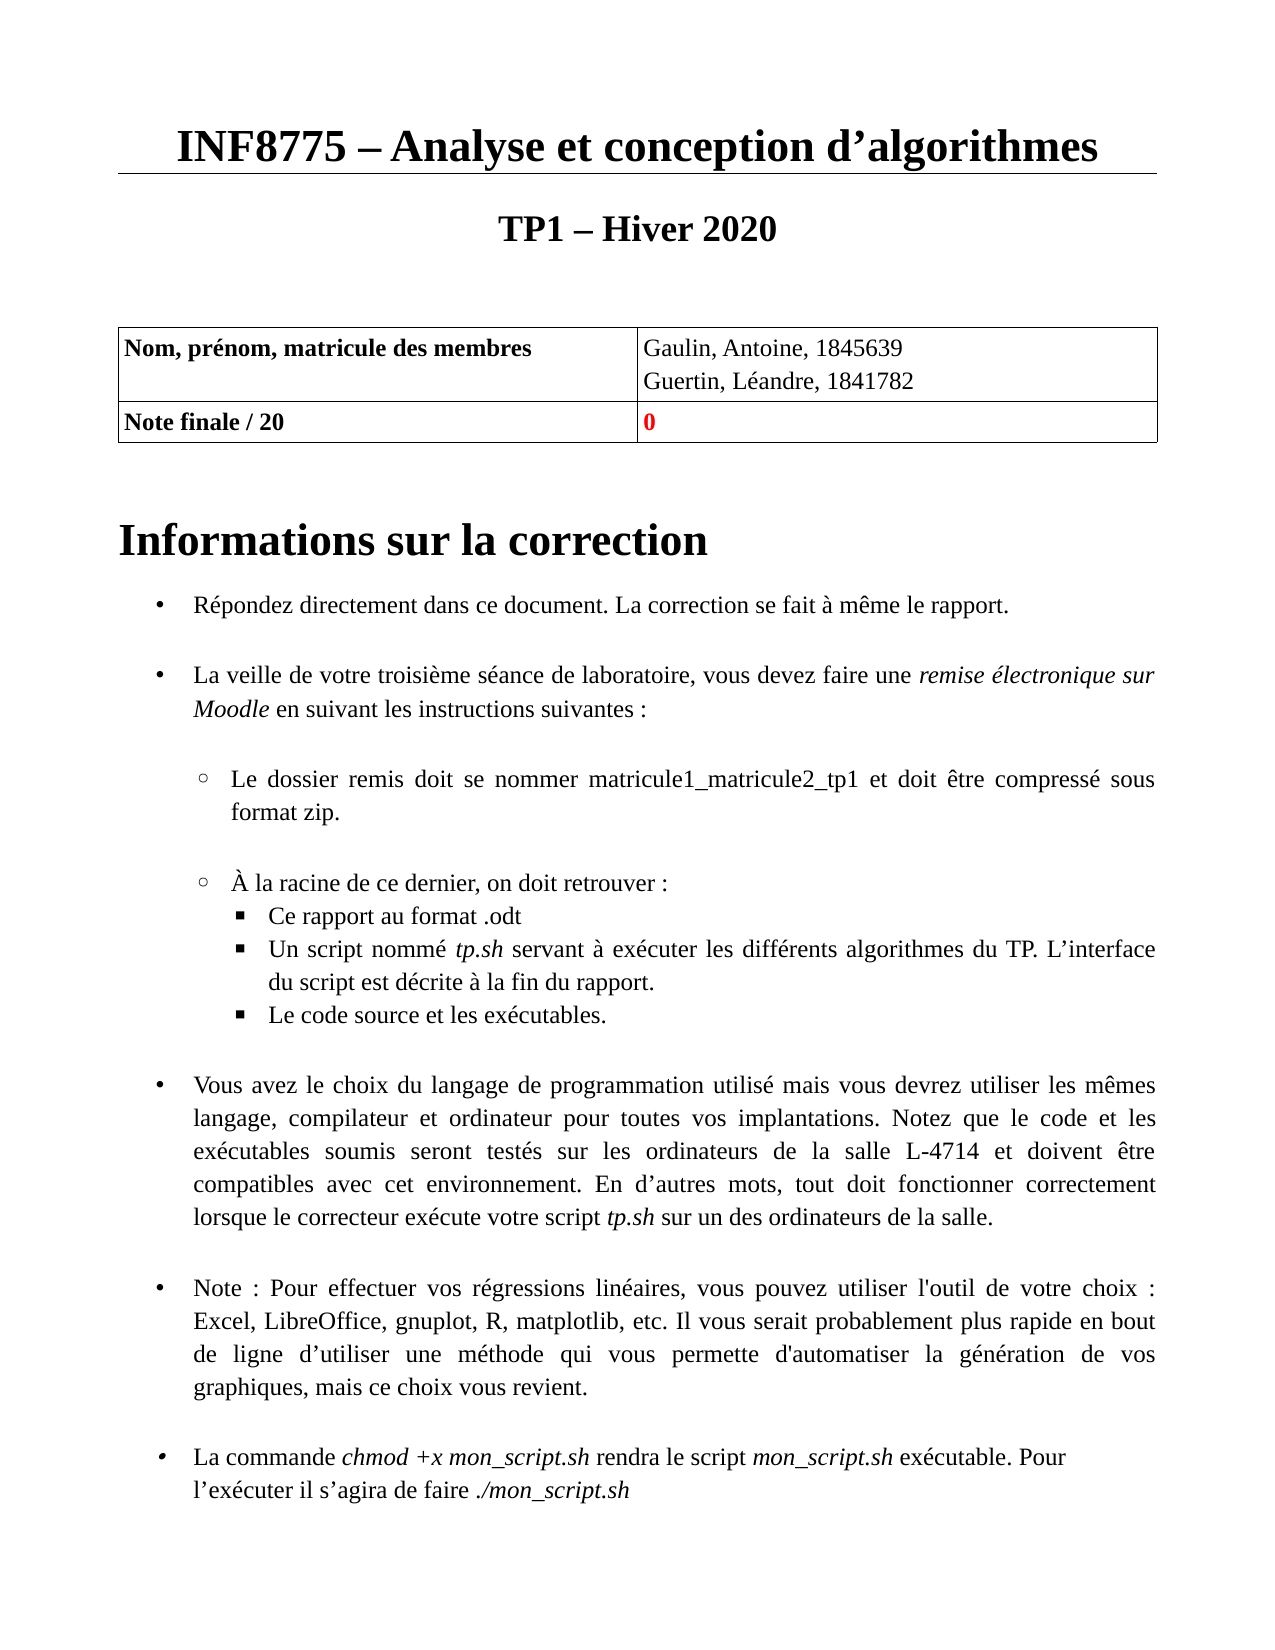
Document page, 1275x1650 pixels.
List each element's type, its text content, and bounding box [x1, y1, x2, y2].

list Un script nommé tp.sh servant à exécuter les différents algorithmes du TP. L’interface du script est décrite à la fin du rapport. [231, 934, 1157, 996]
list Le dossier remis doit se nommer matricule1_matricule2_tp1 et doit être compressé sous format zip. [193, 764, 1157, 826]
list Note : Pour effectuer vos régressions linéaires, vous pouvez utiliser l'outil de votre choix : Excel, LibreOffice, gnuplot, R, matplotlib, etc. Il vous serait probablement plus rapide en bout de ligne d’utiliser une méthode qui vous permette d'automatiser la génération de vos graphiques, mais ce choix vous revient. [156, 1273, 1157, 1401]
list Ce rapport au format .odt [231, 901, 1157, 929]
subtitle Informations sur la correction [118, 512, 1157, 565]
list Vous avez le choix du langage de programmation utilisé mais vous devrez utiliser les mêmes langage, compilateur et ordinateur pour toutes vos implantations. Notez que le code et les exécutables soumis seront testés sur les ordinateurs de la salle L-4714 et doivent être compatibles avec cet environnement. En d’autres mots, tout doit fonctionner correctement lorsque le correcteur exécute votre script tp.sh sur un des ordinateurs de la salle. [156, 1070, 1157, 1231]
list La veille de votre troisième séance de laboratoire, vous devez faire une remise électronique sur Moodle en suivant les instructions suivantes : [156, 661, 1157, 722]
table_header Gaulin, Antoine, 1845639 Guertin, Léandre, 1841782 [638, 328, 1157, 401]
table_header Nom, prénom, matricule des membres [119, 328, 637, 401]
list Répondez directement dans ce document. La correction se fait à même le rapport. [156, 590, 1157, 619]
subtitle TP1 – Hiver 2020 [118, 207, 1157, 250]
table_cell 0 [638, 402, 1157, 441]
list La commande chmod +x mon_script.sh rendra le script mon_script.sh exécutable. Pour l’exécuter il s’agira de faire ./mon_script.sh [156, 1442, 1157, 1504]
table_cell Note finale / 20 [119, 402, 637, 441]
list À la racine de ce dernier, on doit retrouver : [193, 868, 1157, 896]
subtitle INF8775 – Analyse et conception d’algorithmes [118, 118, 1157, 173]
list Le code source et les exécutables. [231, 1000, 1157, 1028]
